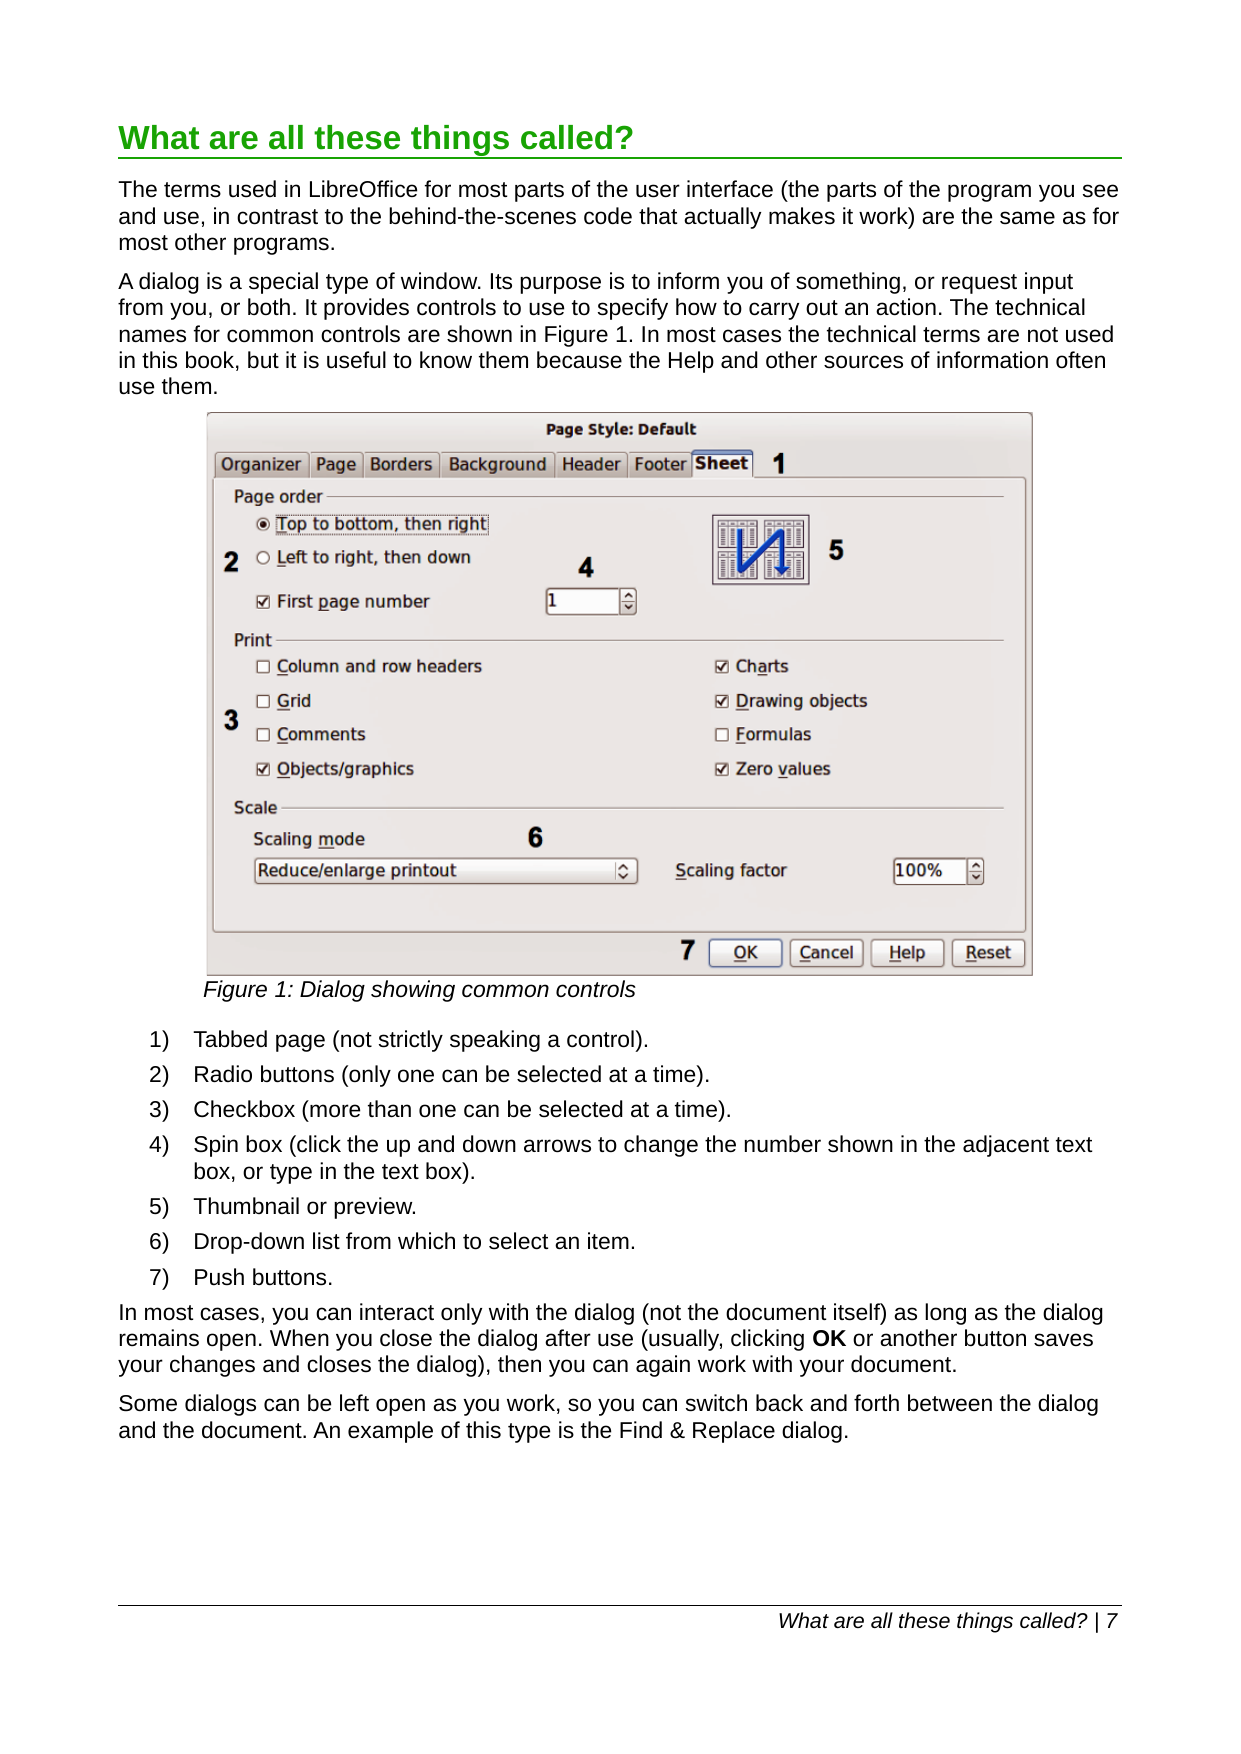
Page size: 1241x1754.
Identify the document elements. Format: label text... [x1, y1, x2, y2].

subtitle What are all these things called? [118, 118, 1122, 157]
list Checkbox (more than one can be selected at a time). [169, 1096, 1122, 1123]
text Some dialogs can be left open as you work, so you can switch back and forth between the dialog and the document. An example of this type is the Find & Replace dialog. [118, 1390, 1122, 1443]
text The terms used in LibreOffice for most parts of the user interface (the parts of the program you see and use, in contrast to the behind-the-scenes code that actually makes it work) are the same as for most other programs. [118, 176, 1122, 255]
list Radio buttons (only one can be selected at a time). [169, 1061, 1122, 1087]
text In most cases, you can interact only with the dialog (not the document itself) as long as the dialog remains open. When you close the dialog after use (usually, clicking OK or another button saves your changes and closes the dialog), then you can again work with your document. [118, 1299, 1122, 1378]
picture [206, 412, 1034, 977]
text Figure 1: Dialog showing common controls [203, 412, 1037, 1002]
text A dialog is a special type of window. Its purpose is to inform you of something, or request input from you, or both. It provides controls to use to specify how to carry out an action. The technical names for common controls are shown in Figure 1. In most cases the technical terms are not used in this book, but it is useful to know them because the Help and other sources of information often use them. [118, 268, 1122, 400]
list Thumbnail or preview. [169, 1193, 1122, 1219]
list Spin box (click the up and down arrows to change the number shown in the adjacent text box, or type in the text box). [169, 1131, 1122, 1184]
list Drop-down list from which to select an item. [169, 1228, 1122, 1254]
list Tabbed page (not strictly speaking a control). [169, 1026, 1122, 1052]
list Push buttons. [169, 1263, 1122, 1290]
